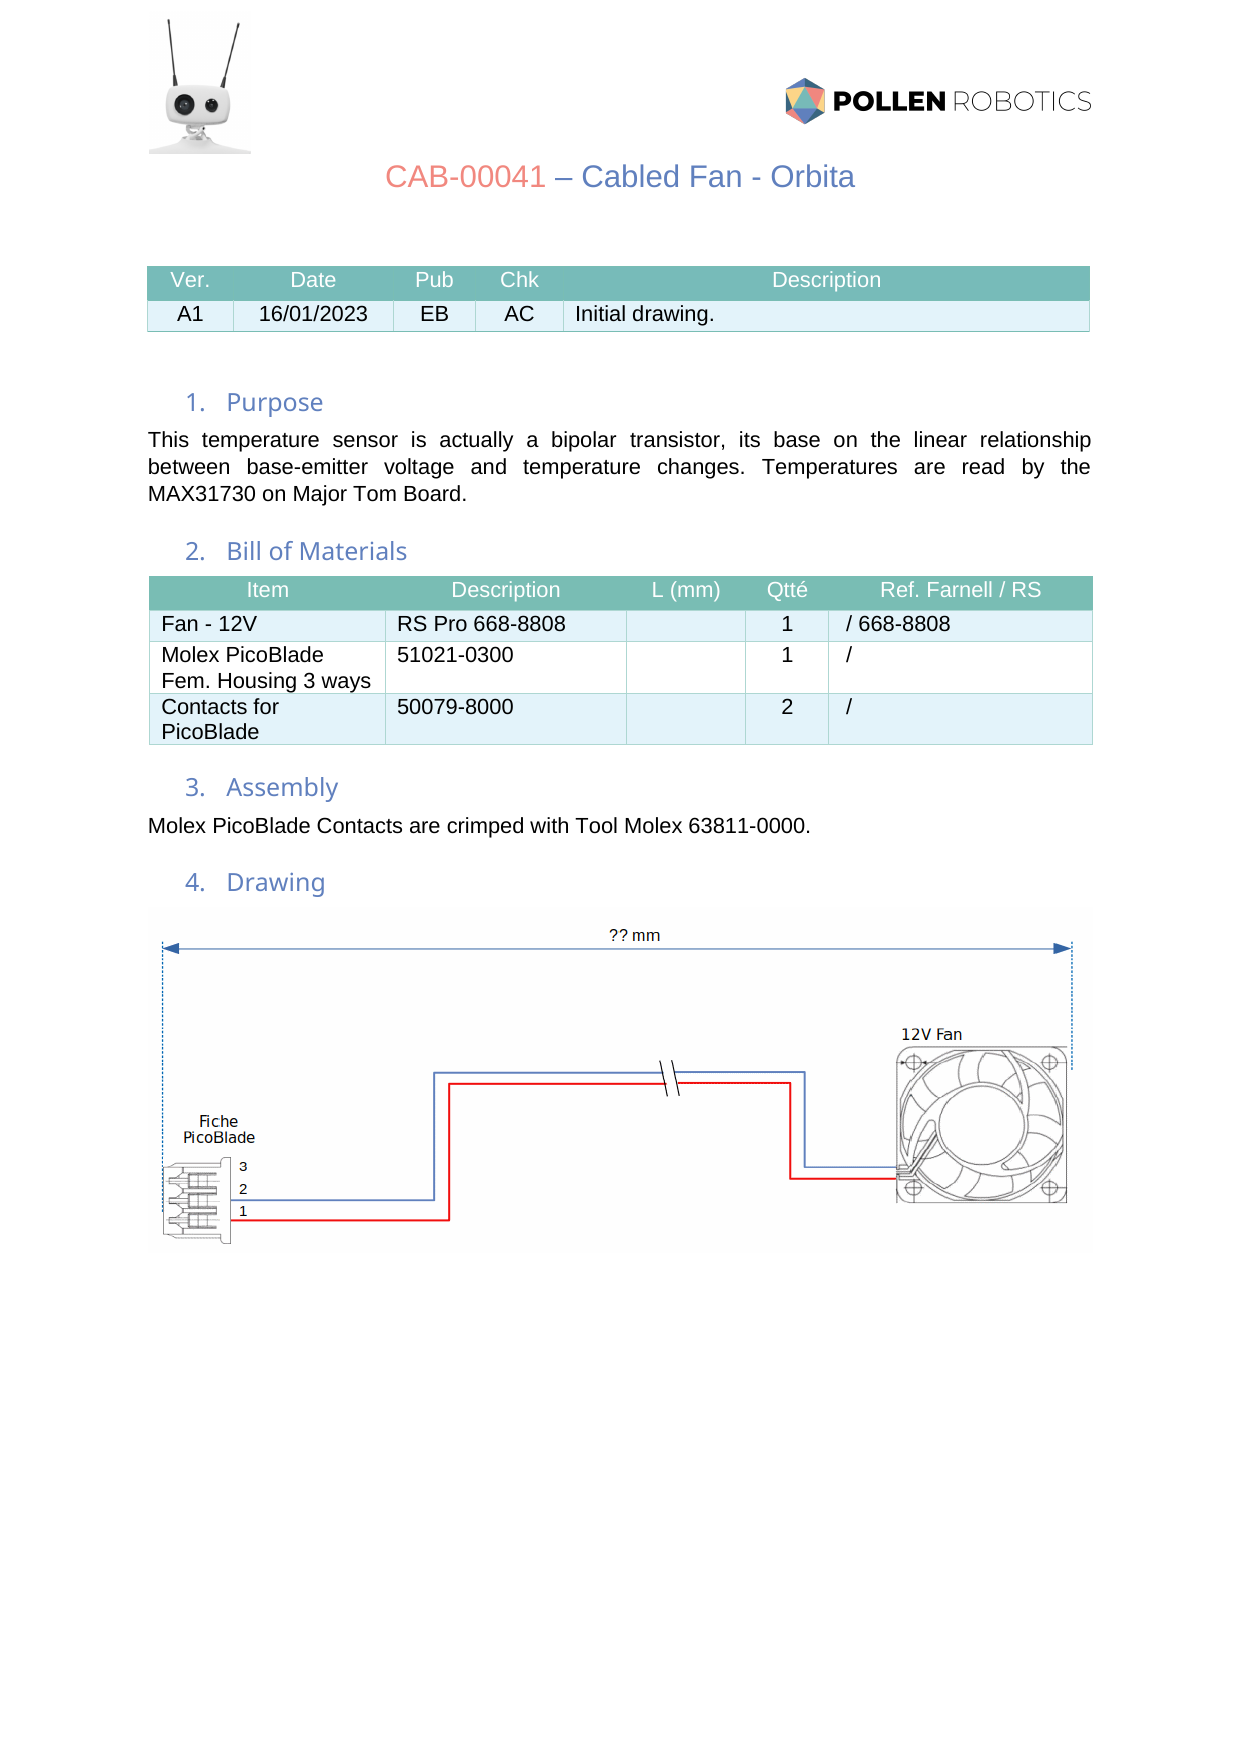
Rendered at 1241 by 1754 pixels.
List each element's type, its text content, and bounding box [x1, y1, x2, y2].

table_cell [627, 611, 745, 641]
table_header Pub [394, 267, 475, 300]
table_cell A1 [148, 301, 233, 331]
list Molex PicoBlade Contacts are crimped with Tool Molex 63811-0000. [148, 813, 1093, 838]
table_cell / [829, 642, 1092, 693]
table_cell 1 [746, 642, 828, 693]
table_header Item [150, 577, 385, 610]
subtitle Bill of Materials [185, 533, 1093, 567]
text This temperature sensor is actually a bipolar transistor, its base on the linear relationship between base-emitter voltage and temperature changes. Temperatures are read by the MAX31730 on Major Tom Board. [148, 427, 1093, 507]
table_cell 50079-8000 [386, 694, 626, 744]
table_header Date [234, 267, 393, 300]
table_cell RS Pro 668-8808 [386, 611, 626, 641]
table_header Description [564, 267, 1089, 300]
table_header L (mm) [627, 577, 745, 610]
table_cell Initial drawing. [564, 301, 1089, 331]
table_cell 1 [746, 611, 828, 641]
table_cell EB [394, 301, 475, 331]
table_cell 51021-0300 [386, 642, 626, 693]
table_cell [627, 642, 745, 693]
subtitle Drawing [185, 865, 1093, 899]
table_cell AC [476, 301, 563, 331]
table_header Ver. [148, 267, 233, 300]
table_cell Molex PicoBlade Fem. Housing 3 ways [150, 642, 385, 693]
table_header Ref. Farnell / RS [829, 577, 1092, 610]
subtitle Purpose [185, 384, 1093, 418]
subtitle Assembly [185, 770, 1093, 804]
table_cell / 668-8808 [829, 611, 1092, 641]
table_cell [627, 694, 745, 744]
table_header Qtté [746, 577, 828, 610]
picture [149, 11, 251, 154]
table_cell Contacts for PicoBlade [150, 694, 385, 744]
picture [785, 73, 1093, 129]
table_header Description [386, 577, 626, 610]
picture [147, 907, 1093, 1253]
table_cell 16/01/2023 [234, 301, 393, 331]
table_header Chk [476, 267, 563, 300]
table_cell / [829, 694, 1092, 744]
table_cell 2 [746, 694, 828, 744]
text CAB-00041 – Cabled Fan - Orbita [148, 158, 1093, 194]
table_cell Fan - 12V [150, 611, 385, 641]
